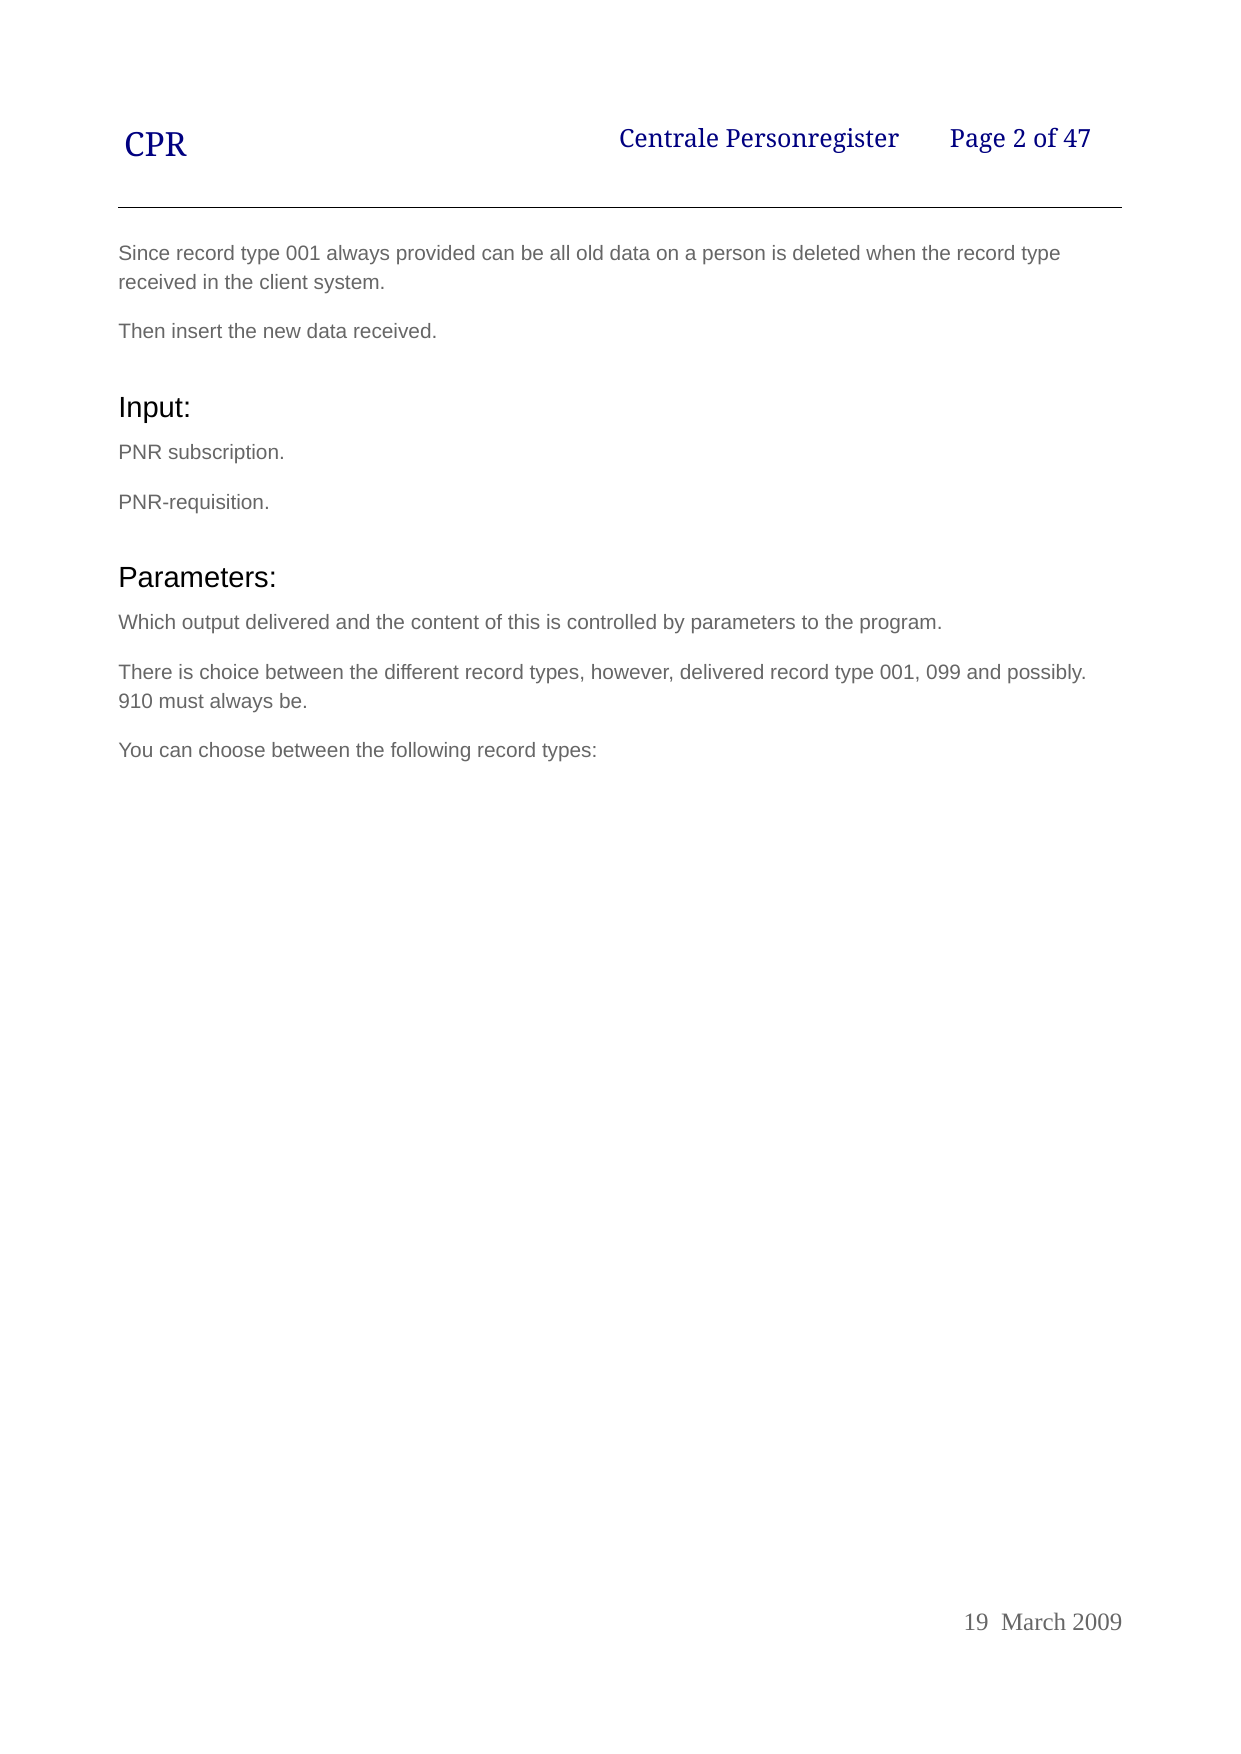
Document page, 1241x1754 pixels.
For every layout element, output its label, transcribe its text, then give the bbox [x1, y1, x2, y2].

text There is choice between the different record types, however, delivered record type 001, 099 and possibly. 910 must always be. [118, 656, 1122, 714]
text PNR subscription. [118, 436, 1122, 465]
text Which output delivered and the content of this is controlled by parameters to the program. [118, 607, 1122, 636]
subtitle Parameters: [118, 561, 1122, 594]
text Then insert the new data received. [118, 316, 1122, 345]
text You can choose between the following record types: [118, 735, 1122, 764]
subtitle Input: [118, 390, 1122, 424]
text Since record type 001 always provided can be all old data on a person is deleted when the record type received in the client system. [118, 237, 1122, 295]
text PNR-requisition. [118, 486, 1122, 515]
